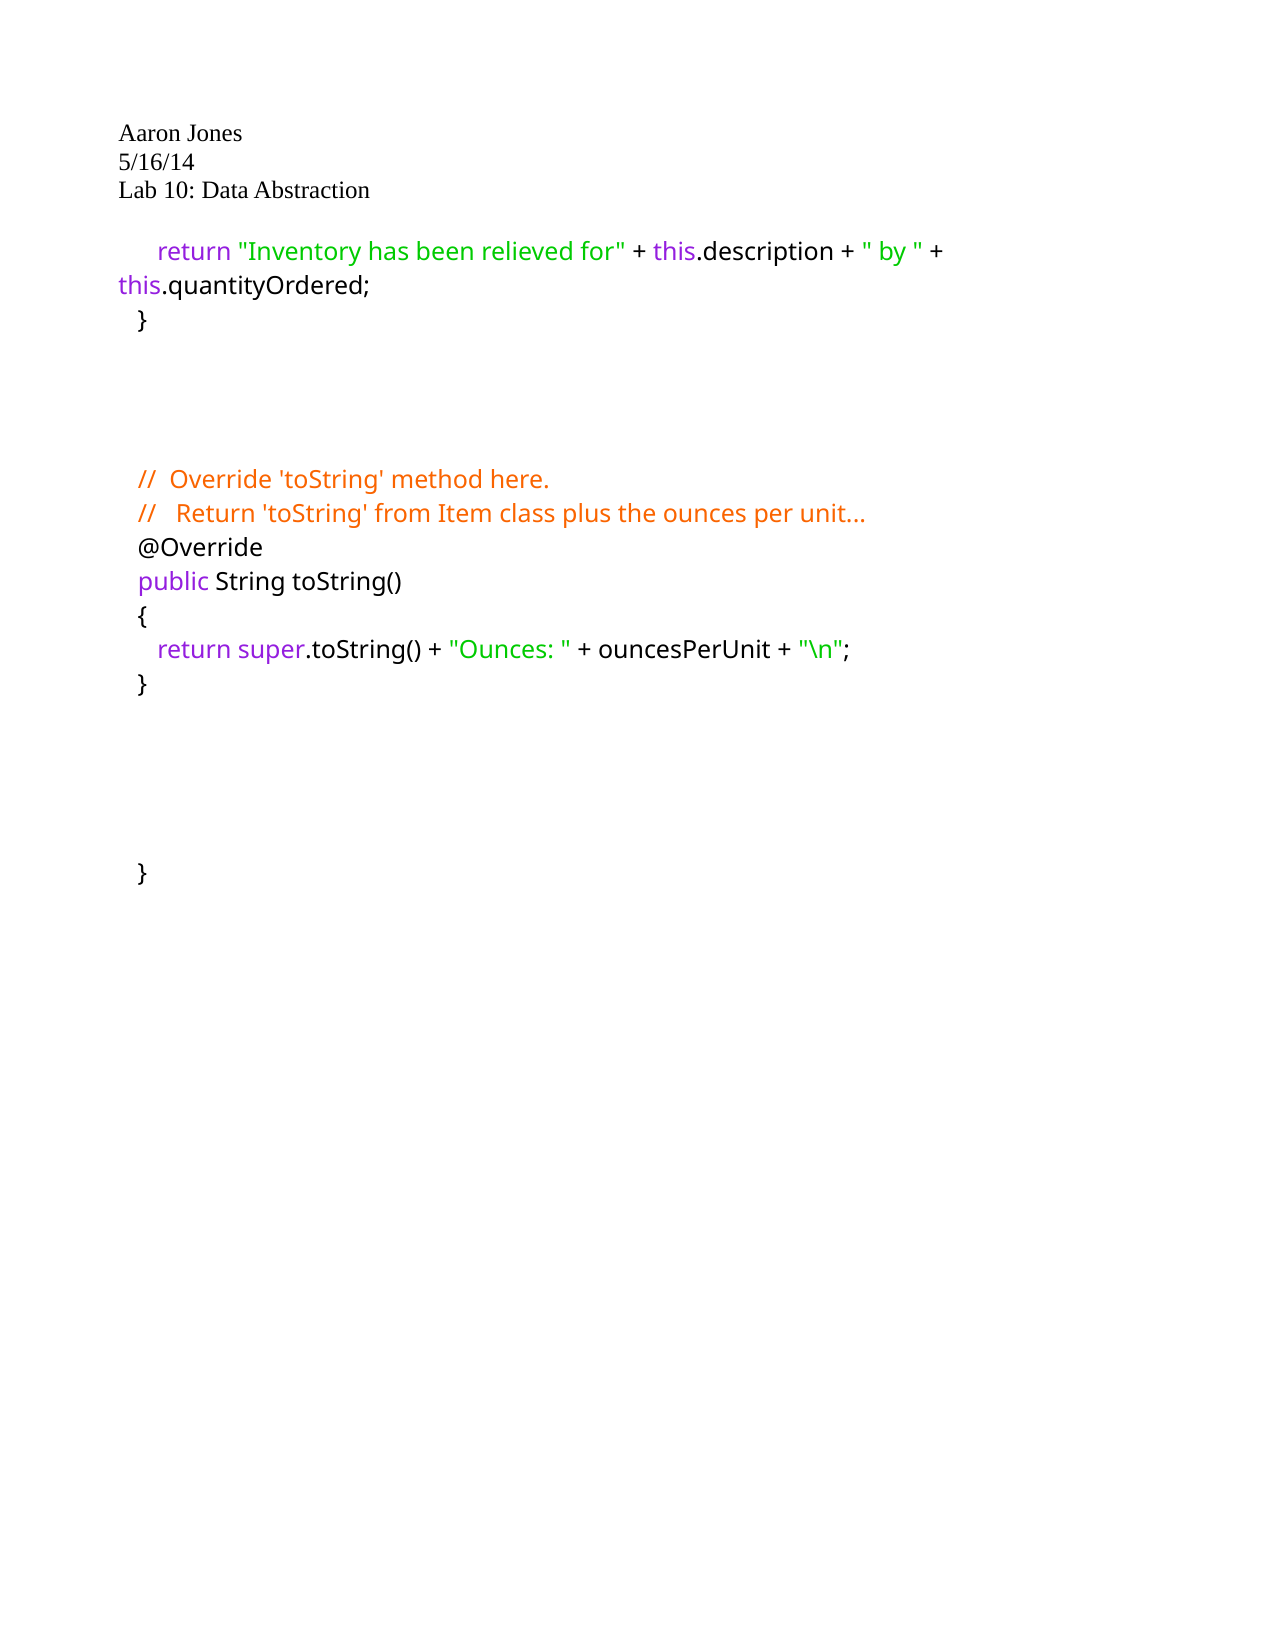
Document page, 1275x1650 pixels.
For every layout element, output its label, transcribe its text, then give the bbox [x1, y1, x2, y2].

text return "Inventory has been relieved for" + this.description + " by " + this.quantityOrdered; } // Override 'toString' method here. // Return 'toString' from Item class plus the ounces per unit... @Override public String toString() { return super.toString() + "Ounces: " + ouncesPerUnit + "\n"; } } [118, 234, 1157, 917]
